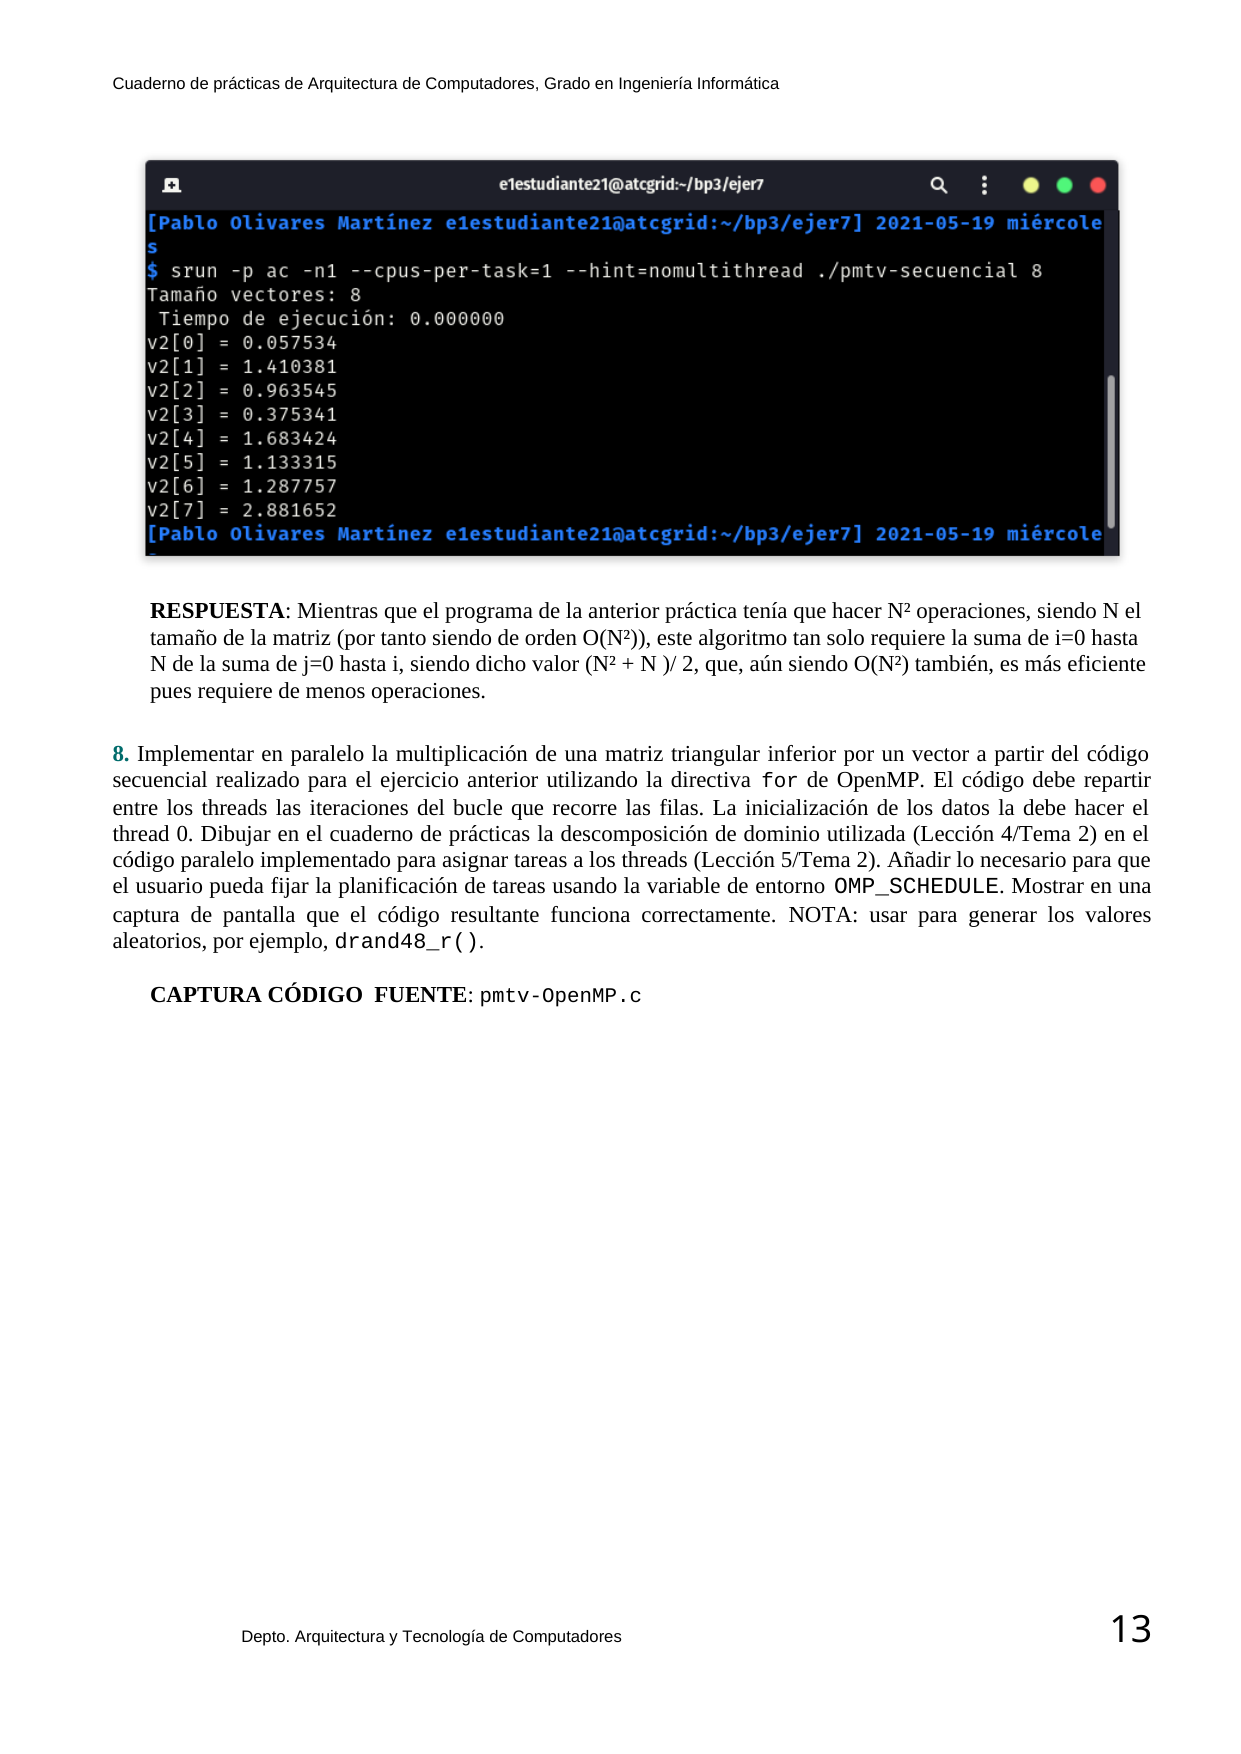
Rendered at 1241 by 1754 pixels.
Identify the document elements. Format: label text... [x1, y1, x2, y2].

picture [131, 147, 1134, 574]
text 8. Implementar en paralelo la multiplicación de una matriz triangular inferior por un vector a partir del código secuencial realizado para el ejercicio anterior utilizando la directiva for de OpenMP. El código debe repartir entre los threads las iteraciones del bucle que recorre las filas. La inicialización de los datos la debe hacer el thread 0. Dibujar en el cuaderno de prácticas la descomposición de dominio utilizada (Lección 4/Tema 2) en el código paralelo implementado para asignar tareas a los threads (Lección 5/Tema 2). Añadir lo necesario para que el usuario pueda fijar la planificación de tareas usando la variable de entorno OMP_SCHEDULE. Mostrar en una captura de pantalla que el código resultante funciona correctamente. NOTA: usar para generar los valores aleatorios, por ejemplo, drand48_r(). [112, 739, 1152, 955]
text CAPTURA CÓDIGO FUENTE: pmtv-OpenMP.c [150, 981, 1152, 1009]
text RESPUESTA: Mientras que el programa de la anterior práctica tenía que hacer N² operaciones, siendo N el tamaño de la matriz (por tanto siendo de orden O(N²)), este algoritmo tan solo requiere la suma de i=0 hasta N de la suma de j=0 hasta i, siendo dicho valor (N² + N )/ 2, que, aún siendo O(N²) también, es más eficiente pues requiere de menos operaciones. [150, 598, 1152, 703]
